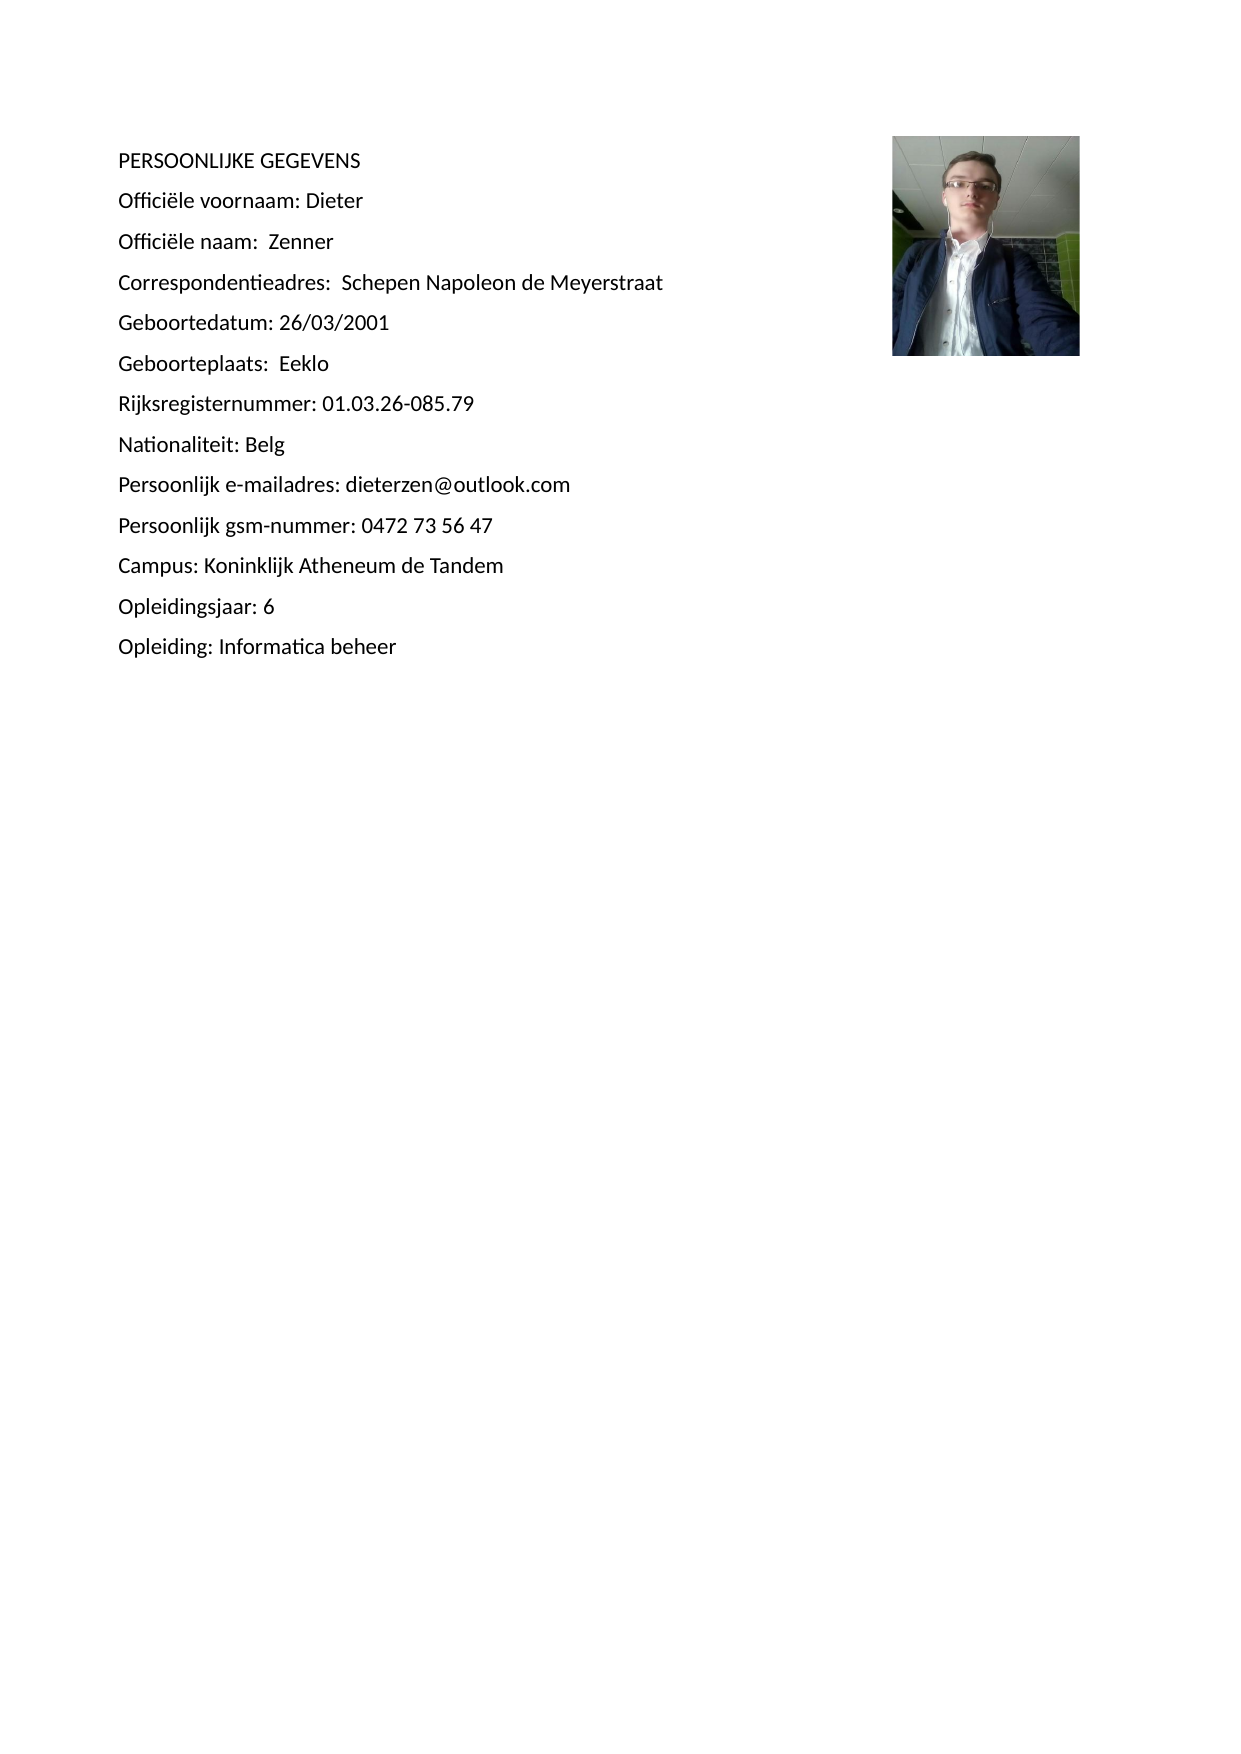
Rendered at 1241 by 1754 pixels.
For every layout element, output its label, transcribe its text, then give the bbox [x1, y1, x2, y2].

text Opleiding: Informatica beheer [118, 632, 1122, 660]
text Officiële voornaam: Dieter [118, 187, 892, 215]
text Geboorteplaats: Eeklo [118, 349, 1122, 377]
text [1080, 146, 1122, 174]
text Nationaliteit: Belg [118, 430, 1122, 458]
text [1080, 187, 1122, 215]
text Campus: Koninklijk Atheneum de Tandem [118, 551, 1122, 579]
text Officiële naam: Zenner [118, 227, 892, 255]
picture [892, 136, 1080, 356]
text Opleidingsjaar: 6 [118, 592, 1122, 620]
text [1080, 308, 1122, 336]
text Rijksregisternummer: 01.03.26-085.79 [118, 389, 1122, 417]
text Persoonlijk e-mailadres: dieterzen@outlook.com [118, 470, 1122, 498]
text PERSOONLIJKE GEGEVENS [118, 146, 892, 174]
text Correspondentieadres: Schepen Napoleon de Meyerstraat [118, 268, 892, 296]
text [1080, 268, 1122, 296]
text Persoonlijk gsm-nummer: 0472 73 56 47 [118, 511, 1122, 539]
text [1080, 227, 1122, 255]
text Geboortedatum: 26/03/2001 [118, 308, 892, 336]
